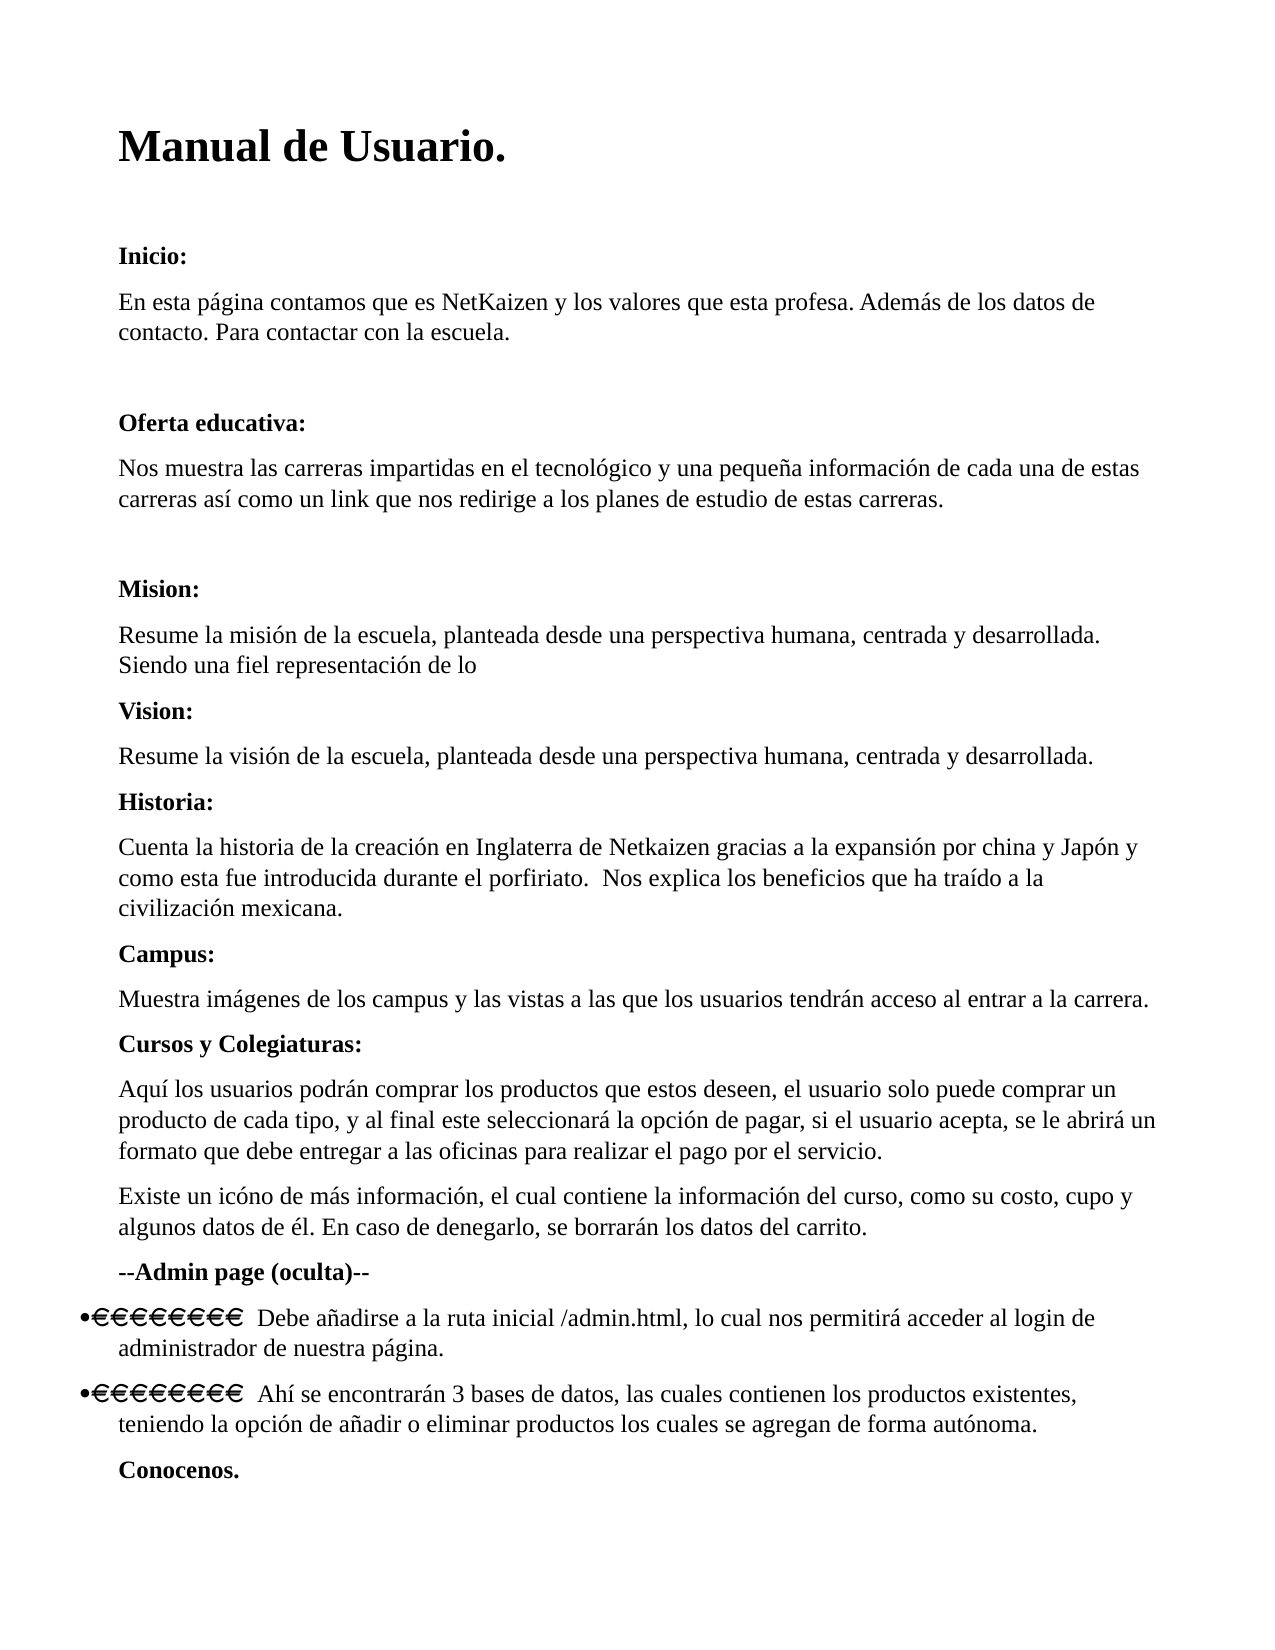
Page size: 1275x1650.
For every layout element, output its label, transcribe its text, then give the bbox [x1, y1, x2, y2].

text Resume la visión de la escuela, planteada desde una perspectiva humana, centrada y desarrollada. [118, 741, 1157, 770]
text Campus: [118, 939, 1157, 967]
text Aquí los usuarios podrán comprar los productos que estos deseen, el usuario solo puede comprar un producto de cada tipo, y al final este seleccionará la opción de pagar, si el usuario acepta, se le abrirá un formato que debe entregar a las oficinas para realizar el pago por el servicio. [118, 1074, 1157, 1165]
text --Admin page (oculta)-- [118, 1257, 1157, 1286]
text Cursos y Colegiaturas: [118, 1029, 1157, 1058]
text Cuenta la historia de la creación en Inglaterra de Netkaizen gracias a la expansión por china y Japón y como esta fue introducida durante el porfiriato. Nos explica los beneficios que ha traído a la civilización mexicana. [118, 832, 1157, 922]
text Vision: [118, 696, 1157, 725]
text Mision: [118, 574, 1157, 603]
text Conocenos. [118, 1455, 1157, 1483]
text Inicio: [118, 241, 1157, 270]
text Muestra imágenes de los campus y las vistas a las que los usuarios tendrán acceso al entrar a la carrera. [118, 984, 1157, 1013]
text · Debe añadirse a la ruta inicial /admin.html, lo cual nos permitirá acceder al login de administrador de nuestra página. [81, 1303, 1157, 1362]
text Oferta educativa: [118, 408, 1157, 437]
text En esta página contamos que es NetKaizen y los valores que esta profesa. Además de los datos de contacto. Para contactar con la escuela. [118, 287, 1157, 346]
text Manual de Usuario. [118, 118, 1157, 171]
text Existe un icóno de más información, el cual contiene la información del curso, como su costo, cupo y algunos datos de él. En caso de denegarlo, se borrarán los datos del carrito. [118, 1181, 1157, 1241]
text Resume la misión de la escuela, planteada desde una perspectiva humana, centrada y desarrollada. Siendo una fiel representación de lo [118, 620, 1157, 679]
text Nos muestra las carreras impartidas en el tecnológico y una pequeña información de cada una de estas carreras así como un link que nos redirige a los planes de estudio de estas carreras. [118, 453, 1157, 513]
text · Ahí se encontrarán 3 bases de datos, las cuales contienen los productos existentes, teniendo la opción de añadir o eliminar productos los cuales se agregan de forma autónoma. [81, 1379, 1157, 1438]
text Historia: [118, 787, 1157, 815]
